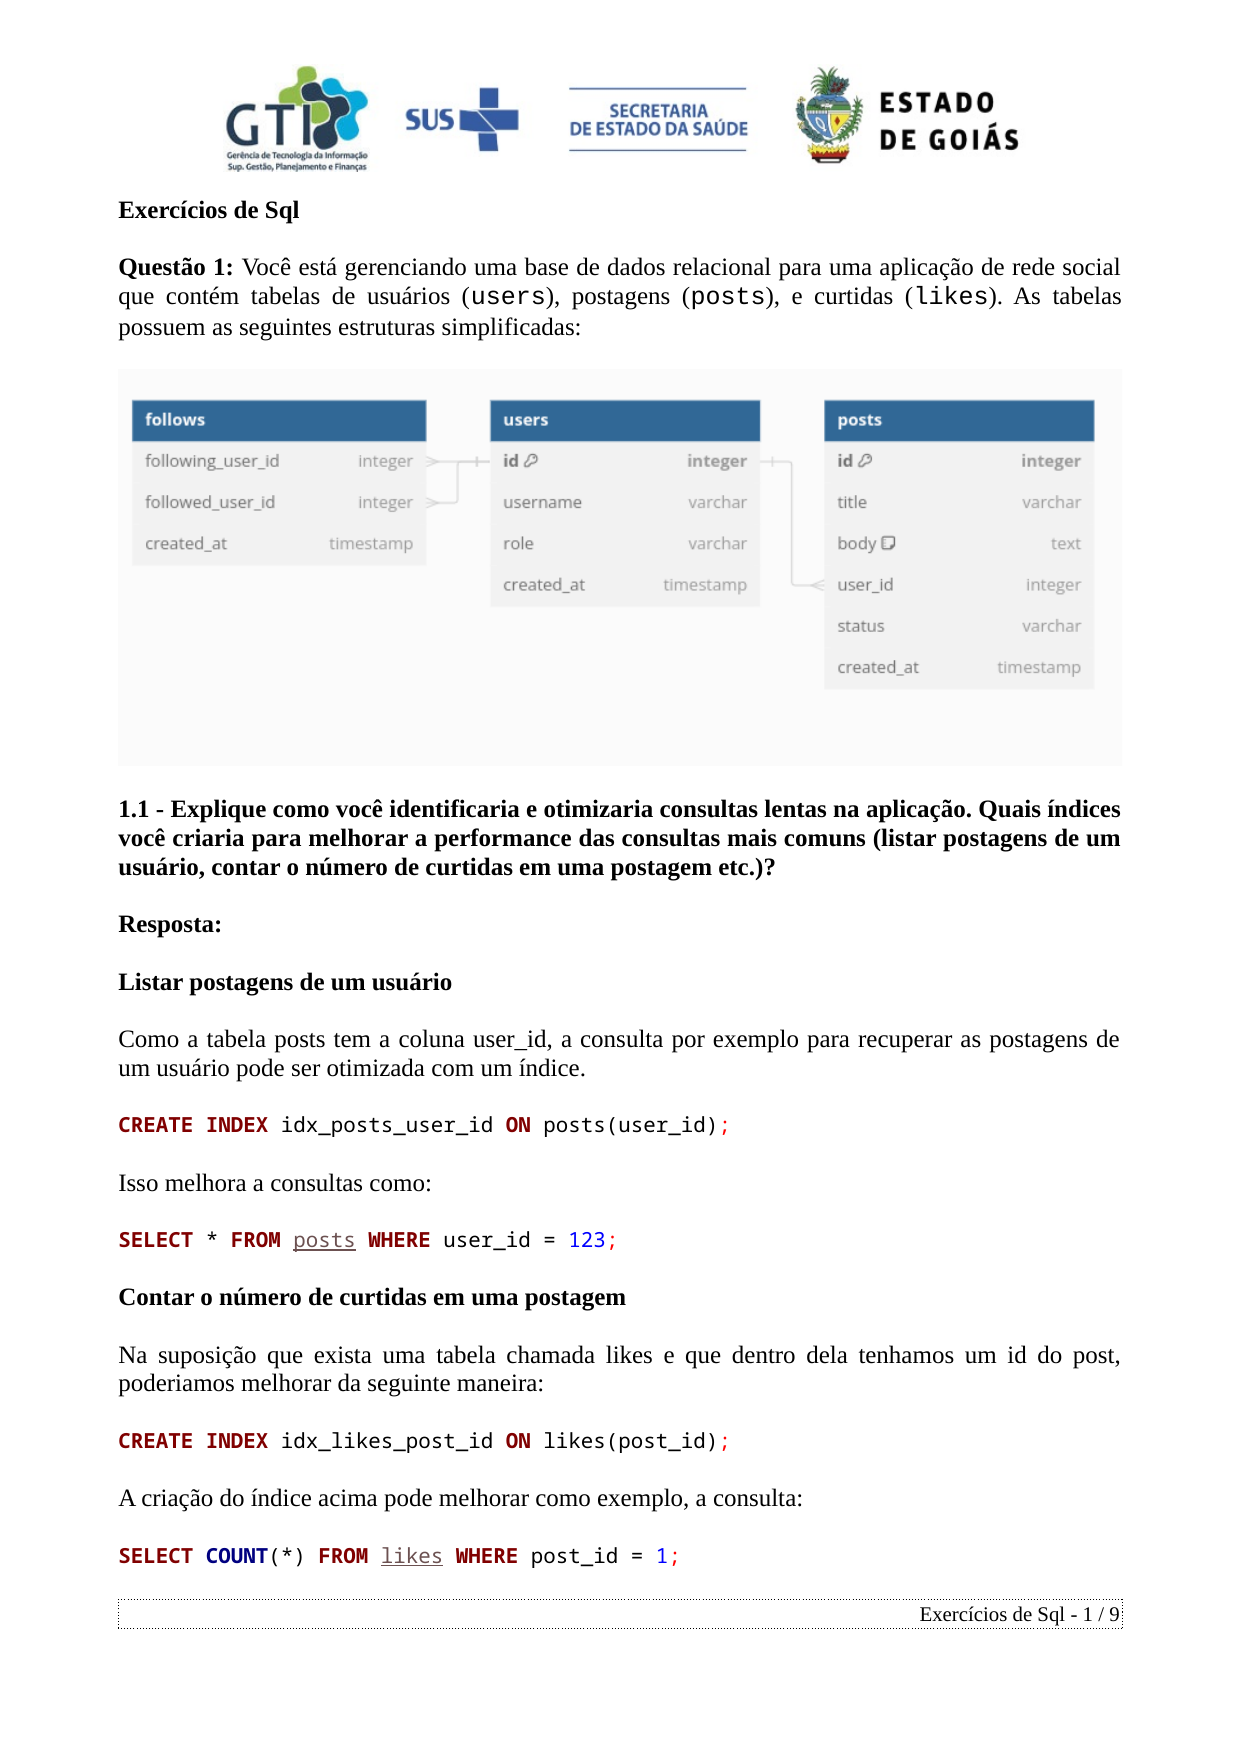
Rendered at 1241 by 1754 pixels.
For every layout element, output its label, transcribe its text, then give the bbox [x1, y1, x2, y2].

text Listar postagens de um usuário [118, 967, 1122, 995]
text 1.1 - Explique como você identificaria e otimizaria consultas lentas na aplicação. Quais índices você criaria para melhorar a performance das consultas mais comuns (listar postagens de um usuário, contar o número de curtidas em uma postagem etc.)? [118, 794, 1122, 880]
text Exercícios de Sql [118, 195, 1122, 224]
text Resposta: [118, 909, 1122, 938]
text Na suposição que exista uma tabela chamada likes e que dentro dela tenhamos um id do post, poderiamos melhorar da seguinte maneira: [118, 1340, 1122, 1397]
text Questão 1: Você está gerenciando uma base de dados relacional para uma aplicação de rede social que contém tabelas de usuários (users), postagens (posts), e curtidas (likes). As tabelas possuem as seguintes estruturas simplificadas: [118, 252, 1122, 341]
text Como a tabela posts tem a coluna user_id, a consulta por exemplo para recuperar as postagens de um usuário pode ser otimizada com um índice. [118, 1024, 1122, 1082]
text Contar o número de curtidas em uma postagem [118, 1282, 1122, 1311]
text CREATE INDEX idx_likes_post_id ON likes(post_id); [118, 1426, 1122, 1454]
text Isso melhora a consultas como: [118, 1168, 1122, 1196]
text SELECT COUNT(*) FROM likes WHERE post_id = 1; [118, 1541, 1122, 1569]
text SELECT * FROM posts WHERE user_id = 123; [118, 1225, 1122, 1253]
text CREATE INDEX idx_posts_user_id ON posts(user_id); [118, 1110, 1122, 1139]
text A criação do índice acima pode melhorar como exemplo, a consulta: [118, 1483, 1122, 1512]
